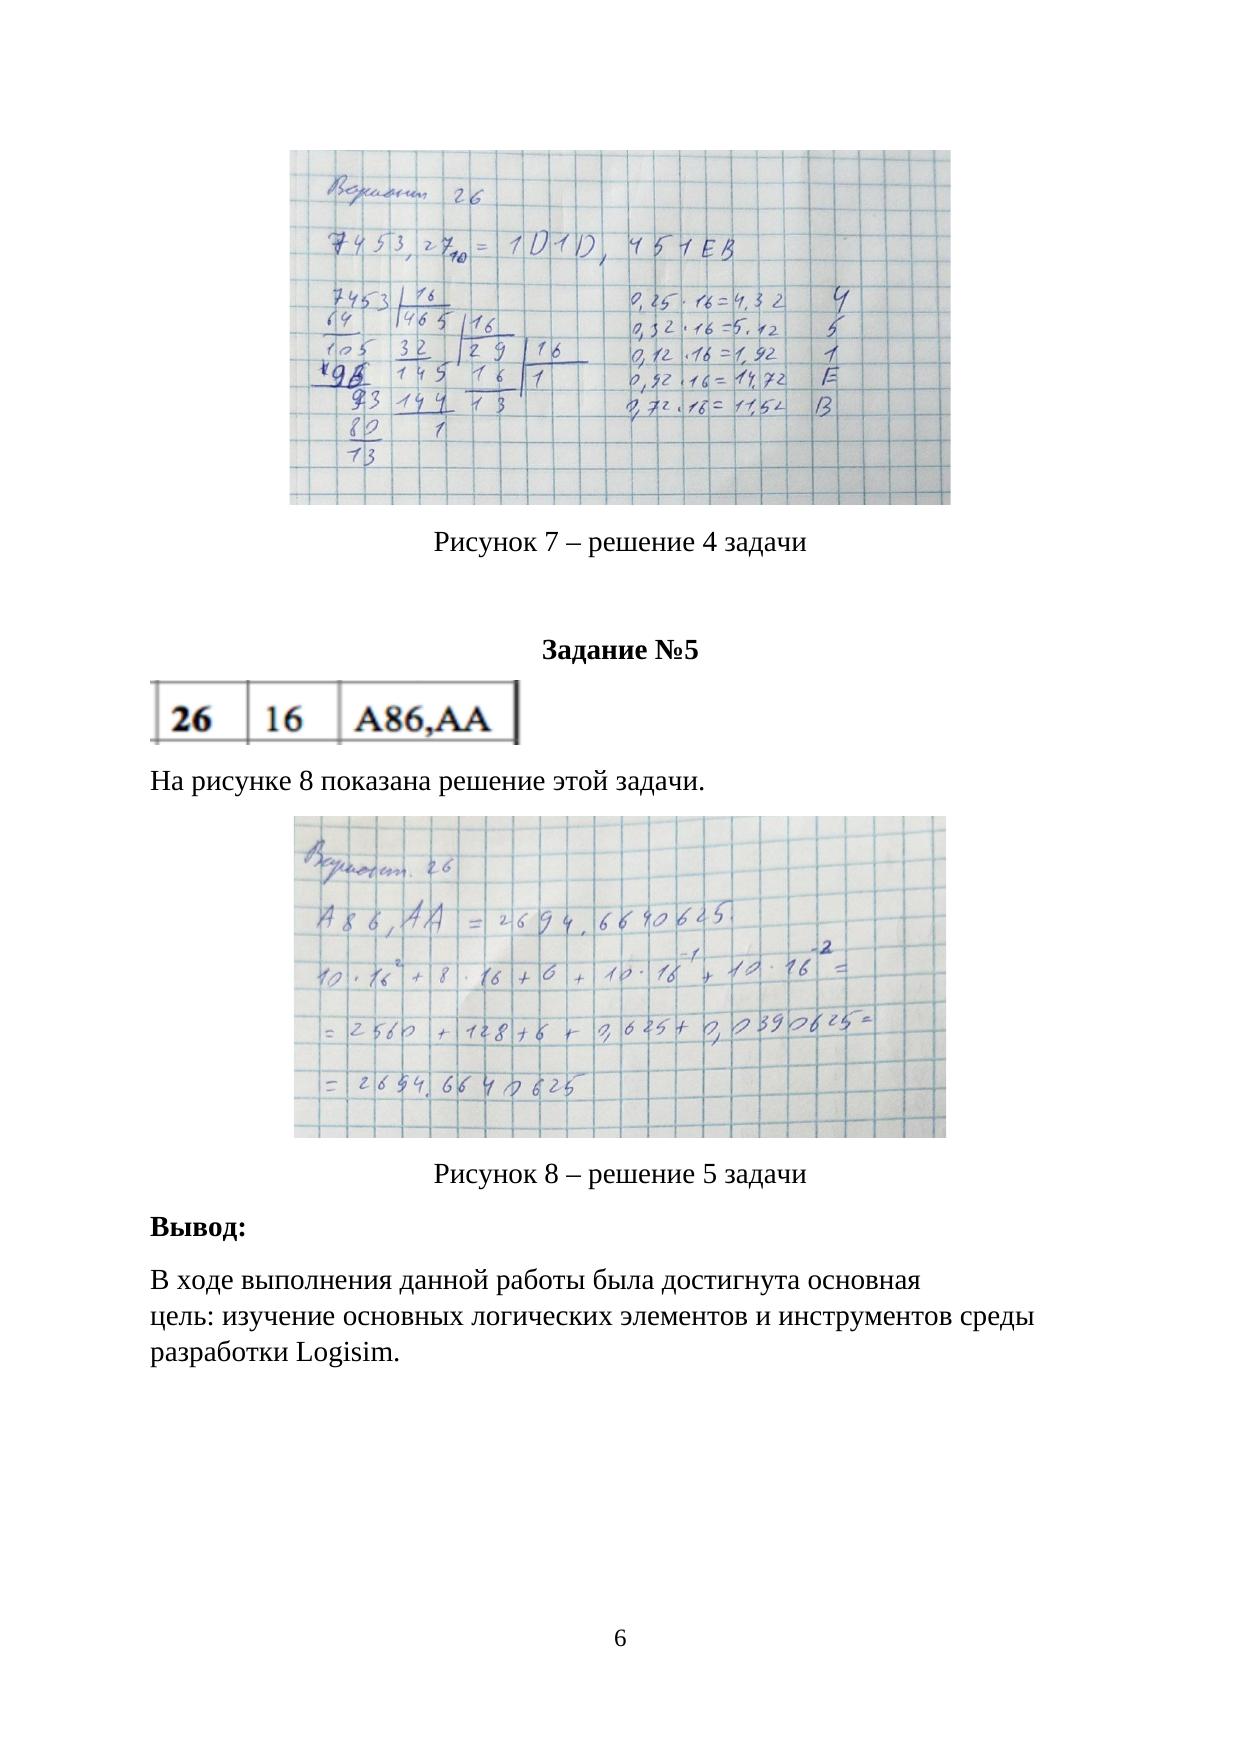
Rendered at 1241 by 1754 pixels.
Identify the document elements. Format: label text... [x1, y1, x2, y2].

picture [150, 680, 525, 745]
text Рисунок 8 – решение 5 задачи [150, 1156, 1090, 1190]
text Вывод: [150, 1209, 1090, 1243]
text В ходе выполнения данной работы была достигнута основная цель: изучение основных логических элементов и инструментов среды разработки Logisim. [150, 1262, 1090, 1368]
subtitle Задание №5 [150, 632, 1090, 665]
text Рисунок 7 – решение 4 задачи [150, 524, 1090, 557]
picture [289, 150, 951, 505]
text На рисунке 8 показана решение этой задачи. [150, 763, 1090, 797]
picture [293, 816, 947, 1138]
